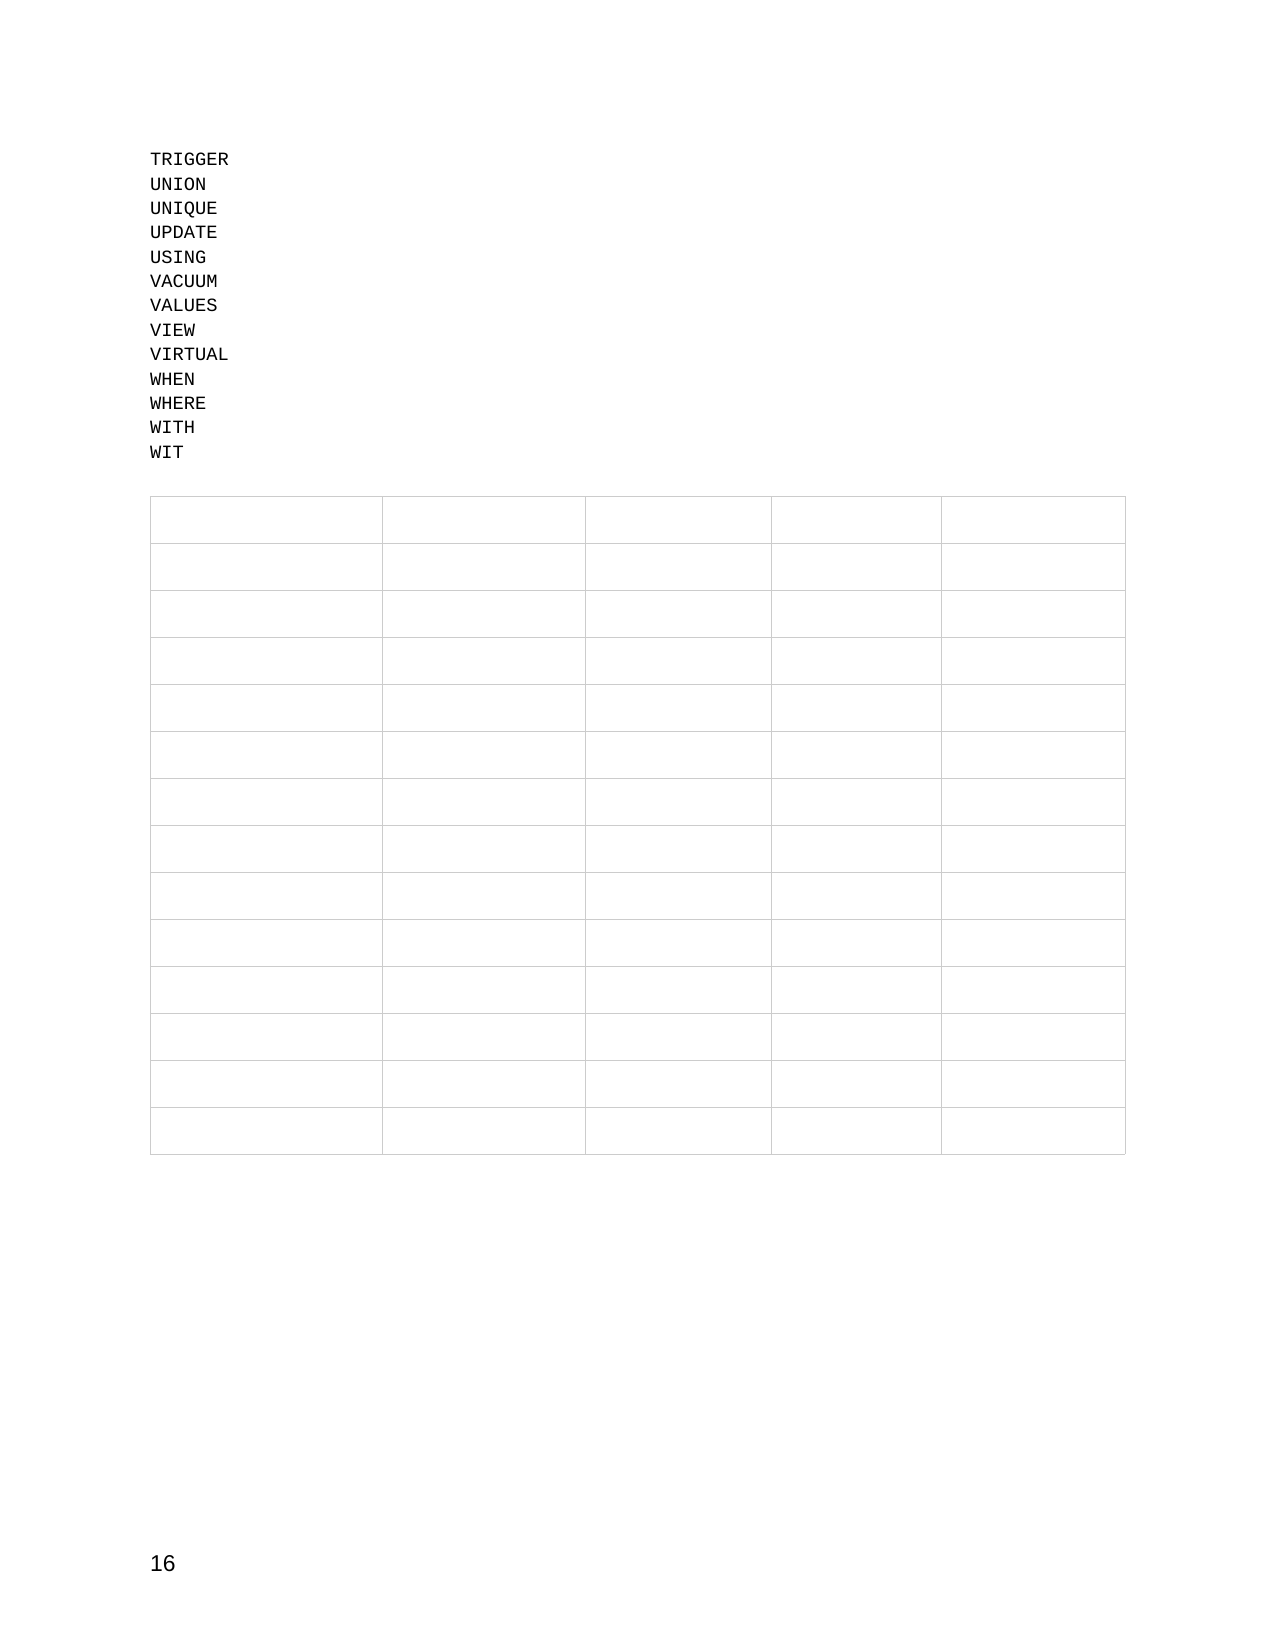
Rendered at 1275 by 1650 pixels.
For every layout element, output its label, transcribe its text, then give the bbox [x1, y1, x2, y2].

table_cell [383, 873, 585, 919]
table_cell [151, 544, 382, 590]
table_cell [772, 779, 941, 825]
table_cell [151, 685, 382, 731]
table_cell [772, 826, 941, 872]
table_cell [942, 638, 1125, 684]
table_cell [586, 873, 771, 919]
table_cell [151, 920, 382, 966]
table_cell [586, 967, 771, 1013]
table_cell [586, 544, 771, 590]
table_cell [942, 967, 1125, 1013]
table_cell [383, 591, 585, 637]
text WITH [150, 418, 1125, 439]
table_cell [151, 591, 382, 637]
table_cell [151, 1061, 382, 1107]
text UNIQUE [150, 199, 1125, 220]
table_cell [383, 1108, 585, 1154]
table_cell [772, 591, 941, 637]
text UPDATE [150, 223, 1125, 244]
table_cell [383, 826, 585, 872]
table_cell [383, 920, 585, 966]
table_cell [772, 1014, 941, 1060]
table_cell [942, 826, 1125, 872]
table_cell [772, 1108, 941, 1154]
text VIRTUAL [150, 345, 1125, 366]
text WHEN [150, 369, 1125, 391]
text USING [150, 247, 1125, 269]
text WHERE [150, 394, 1125, 415]
table_cell [586, 1108, 771, 1154]
table_cell [586, 779, 771, 825]
table_cell [383, 1014, 585, 1060]
text VIEW [150, 321, 1125, 342]
table_cell [772, 638, 941, 684]
table_cell [942, 1014, 1125, 1060]
text WIT [150, 442, 1125, 464]
table_cell [942, 591, 1125, 637]
text UNION [150, 174, 1125, 196]
table_cell [383, 638, 585, 684]
table_cell [586, 685, 771, 731]
table_cell [586, 1014, 771, 1060]
table_cell [942, 779, 1125, 825]
table_cell [151, 638, 382, 684]
table_cell [772, 685, 941, 731]
table_cell [383, 779, 585, 825]
text VALUES [150, 296, 1125, 317]
table_header [942, 497, 1125, 543]
table_header [772, 497, 941, 543]
table_cell [772, 920, 941, 966]
table_cell [586, 638, 771, 684]
table_cell [151, 967, 382, 1013]
table_cell [942, 1061, 1125, 1107]
table_cell [383, 967, 585, 1013]
table_cell [586, 1061, 771, 1107]
table_cell [772, 1061, 941, 1107]
table_cell [942, 1108, 1125, 1154]
table_cell [942, 920, 1125, 966]
table_header [151, 497, 382, 543]
text TRIGGER [150, 150, 1125, 171]
table_cell [151, 1108, 382, 1154]
table_header [586, 497, 771, 543]
table_cell [586, 732, 771, 778]
table_cell [383, 732, 585, 778]
table_cell [151, 779, 382, 825]
table_cell [383, 685, 585, 731]
table_cell [151, 826, 382, 872]
table_cell [151, 1014, 382, 1060]
table_cell [151, 732, 382, 778]
table_cell [772, 967, 941, 1013]
table_cell [942, 685, 1125, 731]
table_cell [772, 732, 941, 778]
table_cell [942, 544, 1125, 590]
table_cell [383, 544, 585, 590]
table_cell [772, 873, 941, 919]
table_cell [151, 873, 382, 919]
table_cell [942, 732, 1125, 778]
table_cell [383, 1061, 585, 1107]
text VACUUM [150, 272, 1125, 293]
table_cell [942, 873, 1125, 919]
table_cell [586, 826, 771, 872]
table_cell [772, 544, 941, 590]
table_cell [586, 591, 771, 637]
table_header [383, 497, 585, 543]
table_cell [586, 920, 771, 966]
